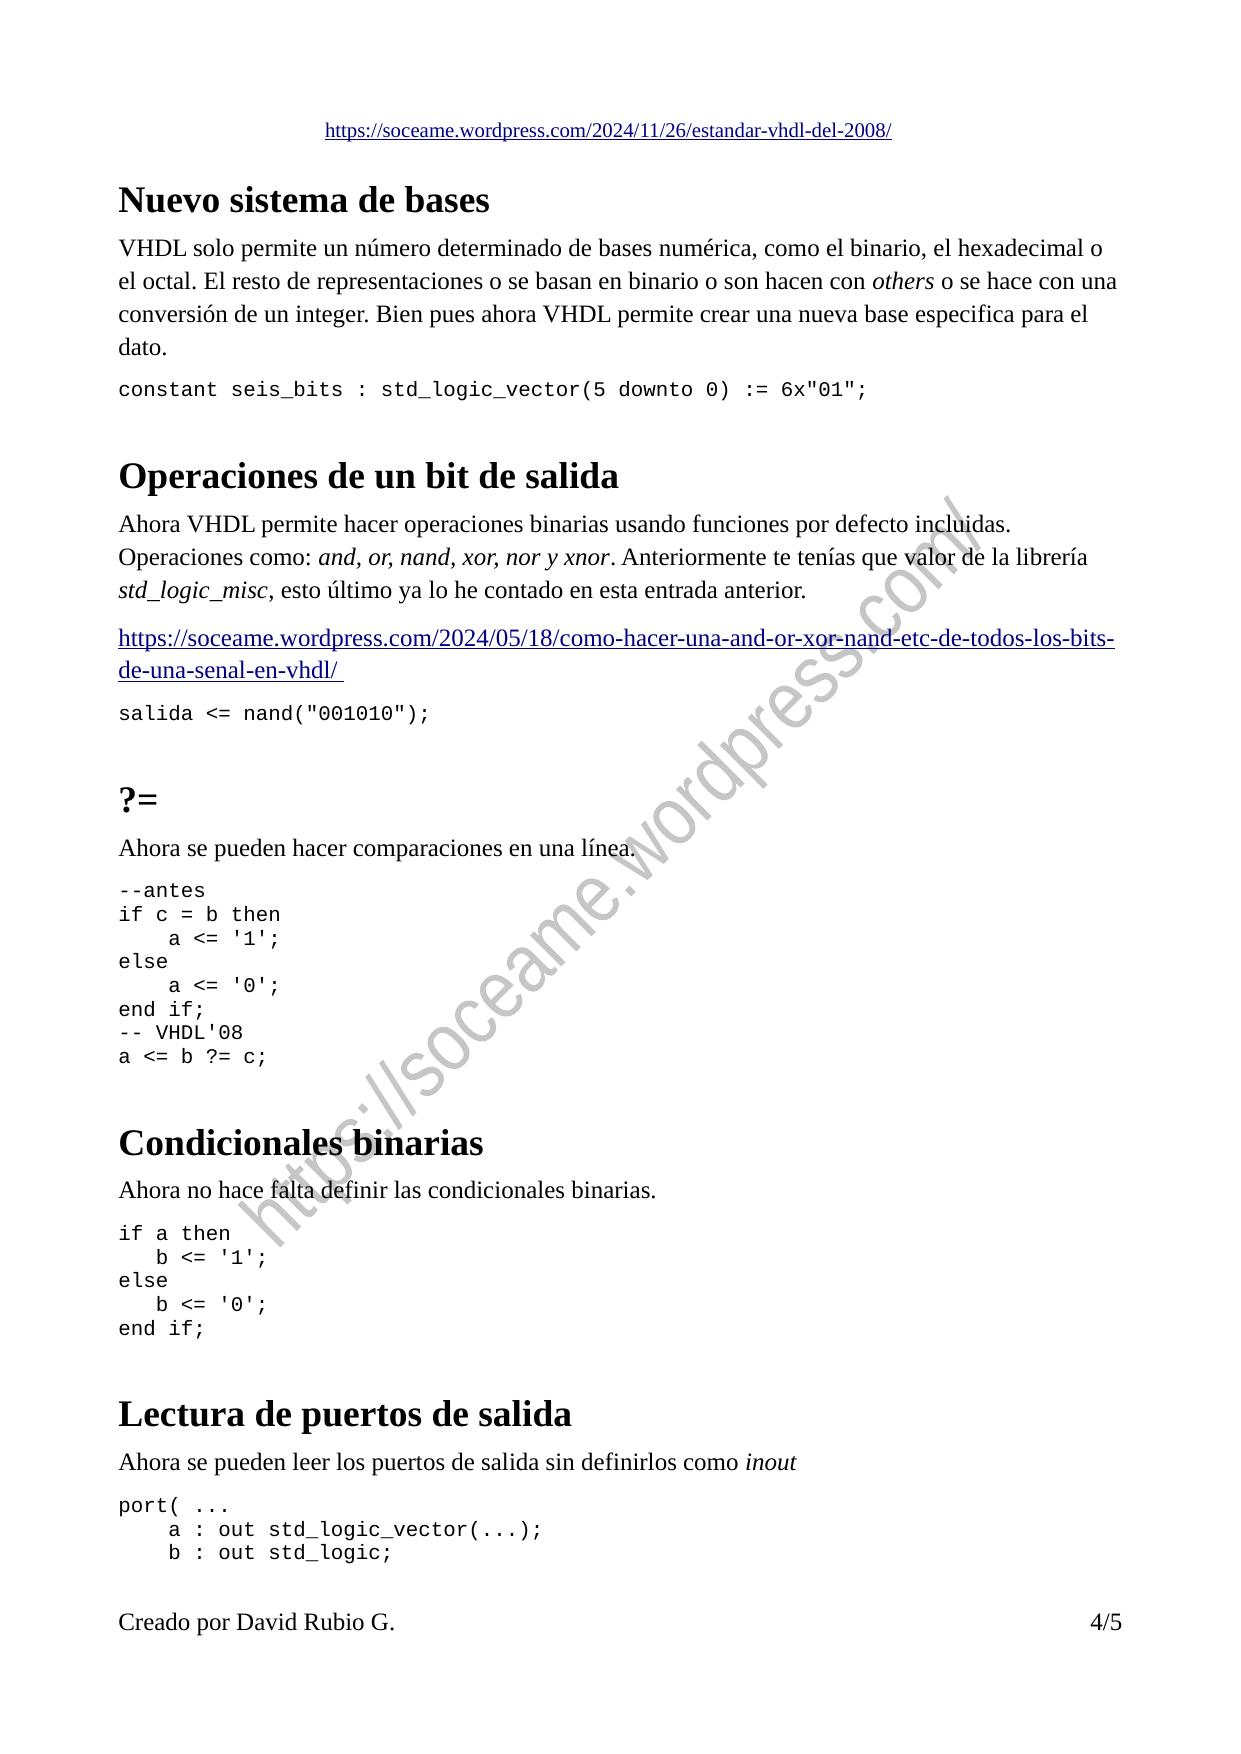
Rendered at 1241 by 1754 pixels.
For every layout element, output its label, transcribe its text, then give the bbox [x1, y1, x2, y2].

text salida <= nand("001010"); [118, 703, 789, 727]
text VHDL solo permite un número determinado de bases numérica, como el binario, el hexadecimal o el octal. El resto de representaciones o se basan en binario o son hacen con others o se hace con una conversión de un integer. Bien pues ahora VHDL permite crear una nueva base especifica para el dato. [118, 233, 1122, 361]
text Ahora no hace falta definir las condicionales binarias. [118, 1176, 291, 1204]
text b : out std_logic; [118, 1542, 1122, 1566]
text [583, 885, 600, 902]
subtitle Condicionales binarias [118, 1120, 344, 1163]
text -- VHDL'08 [118, 1022, 1122, 1046]
text if c = b then [118, 904, 560, 928]
text b <= '0'; [118, 1294, 1122, 1318]
text a : out std_logic_vector(...); [118, 1518, 1122, 1542]
text --antes [118, 880, 583, 904]
subtitle Condicionales binarias [333, 1139, 359, 1163]
text [557, 912, 582, 928]
text end if; [118, 999, 1122, 1022]
text Ahora se pueden hacer comparaciones en una línea. [118, 833, 659, 862]
text Ahora no hace falta definir las condicionales binarias. [349, 1176, 1122, 1204]
text Ahora VHDL permite hacer operaciones binarias usando funciones por defecto incluidas. Operaciones como: and, or, nand, xor, nor y xnor. Anteriormente te tenías que valor de la librería std_logic_misc, esto último ya lo he contado en esta entrada anterior. [118, 509, 1122, 604]
text else [118, 951, 529, 975]
text [542, 928, 574, 951]
text [435, 1046, 463, 1063]
text [654, 833, 1122, 862]
text [501, 975, 1122, 999]
text https://soceame.wordpress.com/2024/05/18/como-hacer-una-and-or-xor-nand-etc-de-todos-los-bits-de-una-senal-en-vhdl/ [118, 623, 1122, 684]
subtitle [689, 777, 1122, 820]
subtitle Lectura de puertos de salida [118, 1392, 1122, 1435]
subtitle Operaciones de un bit de salida [118, 453, 1122, 496]
text else [118, 1270, 1122, 1294]
text [486, 981, 504, 998]
text b <= '1'; [118, 1247, 1122, 1270]
text [596, 880, 1122, 904]
text a <= '0'; [118, 975, 489, 999]
text end if; [118, 1318, 1122, 1341]
text [785, 703, 1122, 727]
text [567, 904, 1122, 928]
subtitle Condicionales binarias [341, 1120, 1122, 1163]
text a <= b ?= c; [118, 1046, 448, 1069]
text [532, 951, 1122, 975]
text [526, 964, 540, 975]
text constant seis_bits : std_logic_vector(5 downto 0) := 6x"01"; [118, 379, 1122, 403]
text [563, 928, 1122, 951]
subtitle Nuevo sistema de bases [118, 177, 1122, 220]
text [460, 1046, 1122, 1069]
text a <= '1'; [118, 928, 544, 951]
text Ahora se pueden leer los puertos de salida sin definirlos como inout [118, 1447, 1122, 1476]
text port( ... [118, 1495, 1122, 1518]
text [266, 1223, 1122, 1247]
text if a then [118, 1223, 278, 1247]
subtitle ?= [118, 777, 705, 820]
